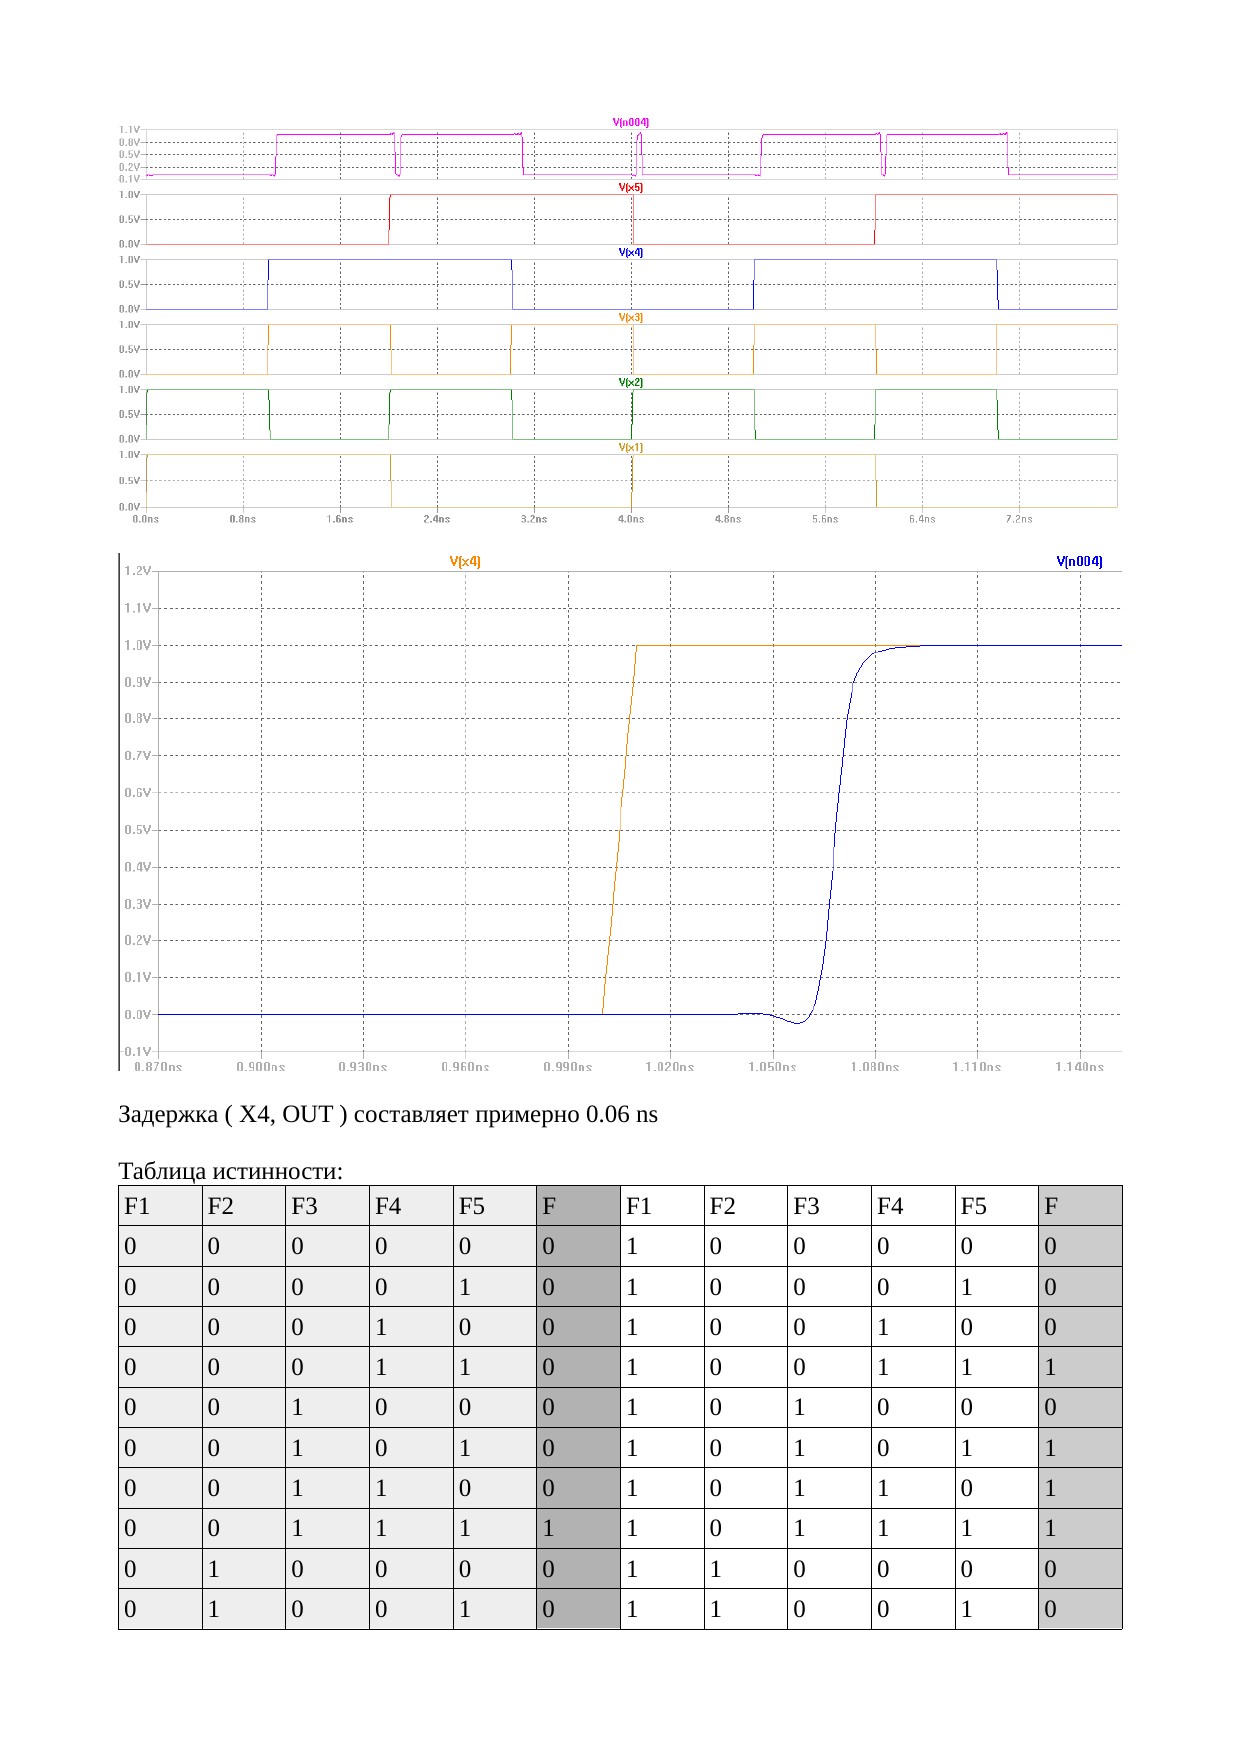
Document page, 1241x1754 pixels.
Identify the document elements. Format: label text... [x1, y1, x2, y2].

table_header F4 [872, 1186, 955, 1225]
table_cell 0 [119, 1388, 202, 1427]
table_cell 0 [537, 1226, 620, 1266]
table_cell 1 [872, 1509, 955, 1548]
table_cell 1 [621, 1549, 704, 1588]
table_cell 1 [956, 1509, 1038, 1548]
table_header F [537, 1186, 620, 1225]
table_cell 0 [203, 1347, 285, 1387]
table_cell 0 [454, 1468, 536, 1508]
table_cell 1 [956, 1589, 1038, 1628]
table_cell 0 [537, 1468, 620, 1508]
table_cell 0 [286, 1226, 369, 1266]
table_cell 1 [621, 1388, 704, 1427]
table_cell 1 [454, 1347, 536, 1387]
table_cell 0 [1039, 1549, 1122, 1588]
table_cell 1 [454, 1428, 536, 1467]
table_cell 1 [621, 1468, 704, 1508]
table_header F2 [203, 1186, 285, 1225]
table_cell 0 [454, 1226, 536, 1266]
table_cell 0 [119, 1589, 202, 1628]
table_cell 0 [705, 1509, 787, 1548]
table_cell 1 [370, 1307, 453, 1346]
table_cell 1 [621, 1307, 704, 1346]
picture [117, 118, 1123, 525]
table_cell 0 [537, 1388, 620, 1427]
table_header F4 [370, 1186, 453, 1225]
table_cell 1 [621, 1428, 704, 1467]
table_cell 0 [286, 1347, 369, 1387]
table_cell 0 [872, 1589, 955, 1628]
table_cell 0 [1039, 1388, 1122, 1427]
table_cell 0 [203, 1468, 285, 1508]
table_cell 0 [956, 1468, 1038, 1508]
text Задержка ( X4, OUT ) составляет примерно 0.06 ns [118, 1099, 1122, 1128]
table_cell 0 [1039, 1267, 1122, 1306]
table_cell 0 [705, 1307, 787, 1346]
table_cell 0 [286, 1589, 369, 1628]
table_cell 0 [705, 1428, 787, 1467]
table_cell 0 [203, 1509, 285, 1548]
table_cell 0 [872, 1428, 955, 1467]
table_cell 1 [705, 1549, 787, 1588]
table_cell 1 [454, 1589, 536, 1628]
table_cell 1 [537, 1509, 620, 1548]
table_cell 1 [203, 1549, 285, 1588]
table_cell 1 [370, 1509, 453, 1548]
table_cell 0 [537, 1589, 620, 1628]
table_cell 1 [956, 1267, 1038, 1306]
table_cell 1 [788, 1428, 871, 1467]
table_header F [1039, 1186, 1122, 1225]
table_cell 0 [705, 1468, 787, 1508]
table_cell 0 [203, 1307, 285, 1346]
table_cell 1 [621, 1589, 704, 1628]
table_cell 0 [1039, 1307, 1122, 1346]
table_cell 1 [286, 1468, 369, 1508]
table_cell 1 [370, 1347, 453, 1387]
table_cell 1 [872, 1347, 955, 1387]
table_header F1 [119, 1186, 202, 1225]
table_cell 1 [621, 1509, 704, 1548]
table_cell 0 [119, 1509, 202, 1548]
table_cell 0 [119, 1428, 202, 1467]
table_cell 0 [537, 1307, 620, 1346]
table_header F5 [454, 1186, 536, 1225]
table_cell 0 [705, 1226, 787, 1266]
table_cell 1 [286, 1509, 369, 1548]
table_cell 0 [872, 1549, 955, 1588]
table_cell 0 [119, 1307, 202, 1346]
table_cell 0 [119, 1468, 202, 1508]
table_cell 1 [1039, 1509, 1122, 1548]
table_cell 0 [370, 1549, 453, 1588]
table_header F3 [788, 1186, 871, 1225]
table_cell 0 [286, 1549, 369, 1588]
table_cell 1 [872, 1468, 955, 1508]
table_cell 1 [370, 1468, 453, 1508]
table_cell 0 [454, 1307, 536, 1346]
table_cell 0 [705, 1388, 787, 1427]
table_cell 0 [370, 1589, 453, 1628]
table_cell 0 [286, 1267, 369, 1306]
table_header F2 [705, 1186, 787, 1225]
table_cell 0 [956, 1388, 1038, 1427]
table_cell 1 [286, 1428, 369, 1467]
table_cell 1 [956, 1347, 1038, 1387]
table_cell 1 [788, 1509, 871, 1548]
table_cell 0 [788, 1549, 871, 1588]
table_cell 0 [537, 1428, 620, 1467]
table_cell 0 [1039, 1226, 1122, 1266]
table_cell 0 [119, 1549, 202, 1588]
table_cell 1 [1039, 1428, 1122, 1467]
table_header F3 [286, 1186, 369, 1225]
table_cell 0 [203, 1226, 285, 1266]
table_cell 1 [621, 1226, 704, 1266]
table_cell 1 [872, 1307, 955, 1346]
table_cell 0 [956, 1226, 1038, 1266]
table_cell 1 [203, 1589, 285, 1628]
table_cell 0 [286, 1307, 369, 1346]
table_cell 0 [872, 1267, 955, 1306]
table_cell 0 [454, 1549, 536, 1588]
table_cell 0 [370, 1388, 453, 1427]
table_cell 1 [788, 1468, 871, 1508]
table_cell 0 [119, 1226, 202, 1266]
table_cell 1 [454, 1509, 536, 1548]
text Таблица истинности: [118, 1156, 1122, 1185]
table_cell 0 [370, 1267, 453, 1306]
table_cell 0 [537, 1267, 620, 1306]
table_cell 0 [788, 1226, 871, 1266]
table_header F5 [956, 1186, 1038, 1225]
table_cell 0 [203, 1388, 285, 1427]
table_cell 0 [872, 1388, 955, 1427]
table_cell 1 [286, 1388, 369, 1427]
table_header F1 [621, 1186, 704, 1225]
table_cell 1 [956, 1428, 1038, 1467]
table_cell 0 [956, 1549, 1038, 1588]
table_cell 0 [119, 1347, 202, 1387]
table_cell 1 [1039, 1347, 1122, 1387]
table_cell 0 [788, 1589, 871, 1628]
table_cell 0 [203, 1267, 285, 1306]
table_cell 1 [621, 1347, 704, 1387]
table_cell 0 [203, 1428, 285, 1467]
table_cell 0 [956, 1307, 1038, 1346]
table_cell 1 [1039, 1468, 1122, 1508]
table_cell 1 [705, 1589, 787, 1628]
table_cell 0 [705, 1267, 787, 1306]
table_cell 0 [119, 1267, 202, 1306]
table_cell 0 [454, 1388, 536, 1427]
table_cell 0 [370, 1428, 453, 1467]
table_cell 1 [454, 1267, 536, 1306]
table_cell 0 [705, 1347, 787, 1387]
table_cell 0 [788, 1267, 871, 1306]
table_cell 0 [537, 1347, 620, 1387]
table_cell 0 [1039, 1589, 1122, 1628]
table_cell 0 [872, 1226, 955, 1266]
table_cell 0 [788, 1307, 871, 1346]
table_cell 0 [788, 1347, 871, 1387]
table_cell 1 [621, 1267, 704, 1306]
table_cell 0 [370, 1226, 453, 1266]
picture [118, 553, 1123, 1071]
table_cell 0 [537, 1549, 620, 1588]
table_cell 1 [788, 1388, 871, 1427]
